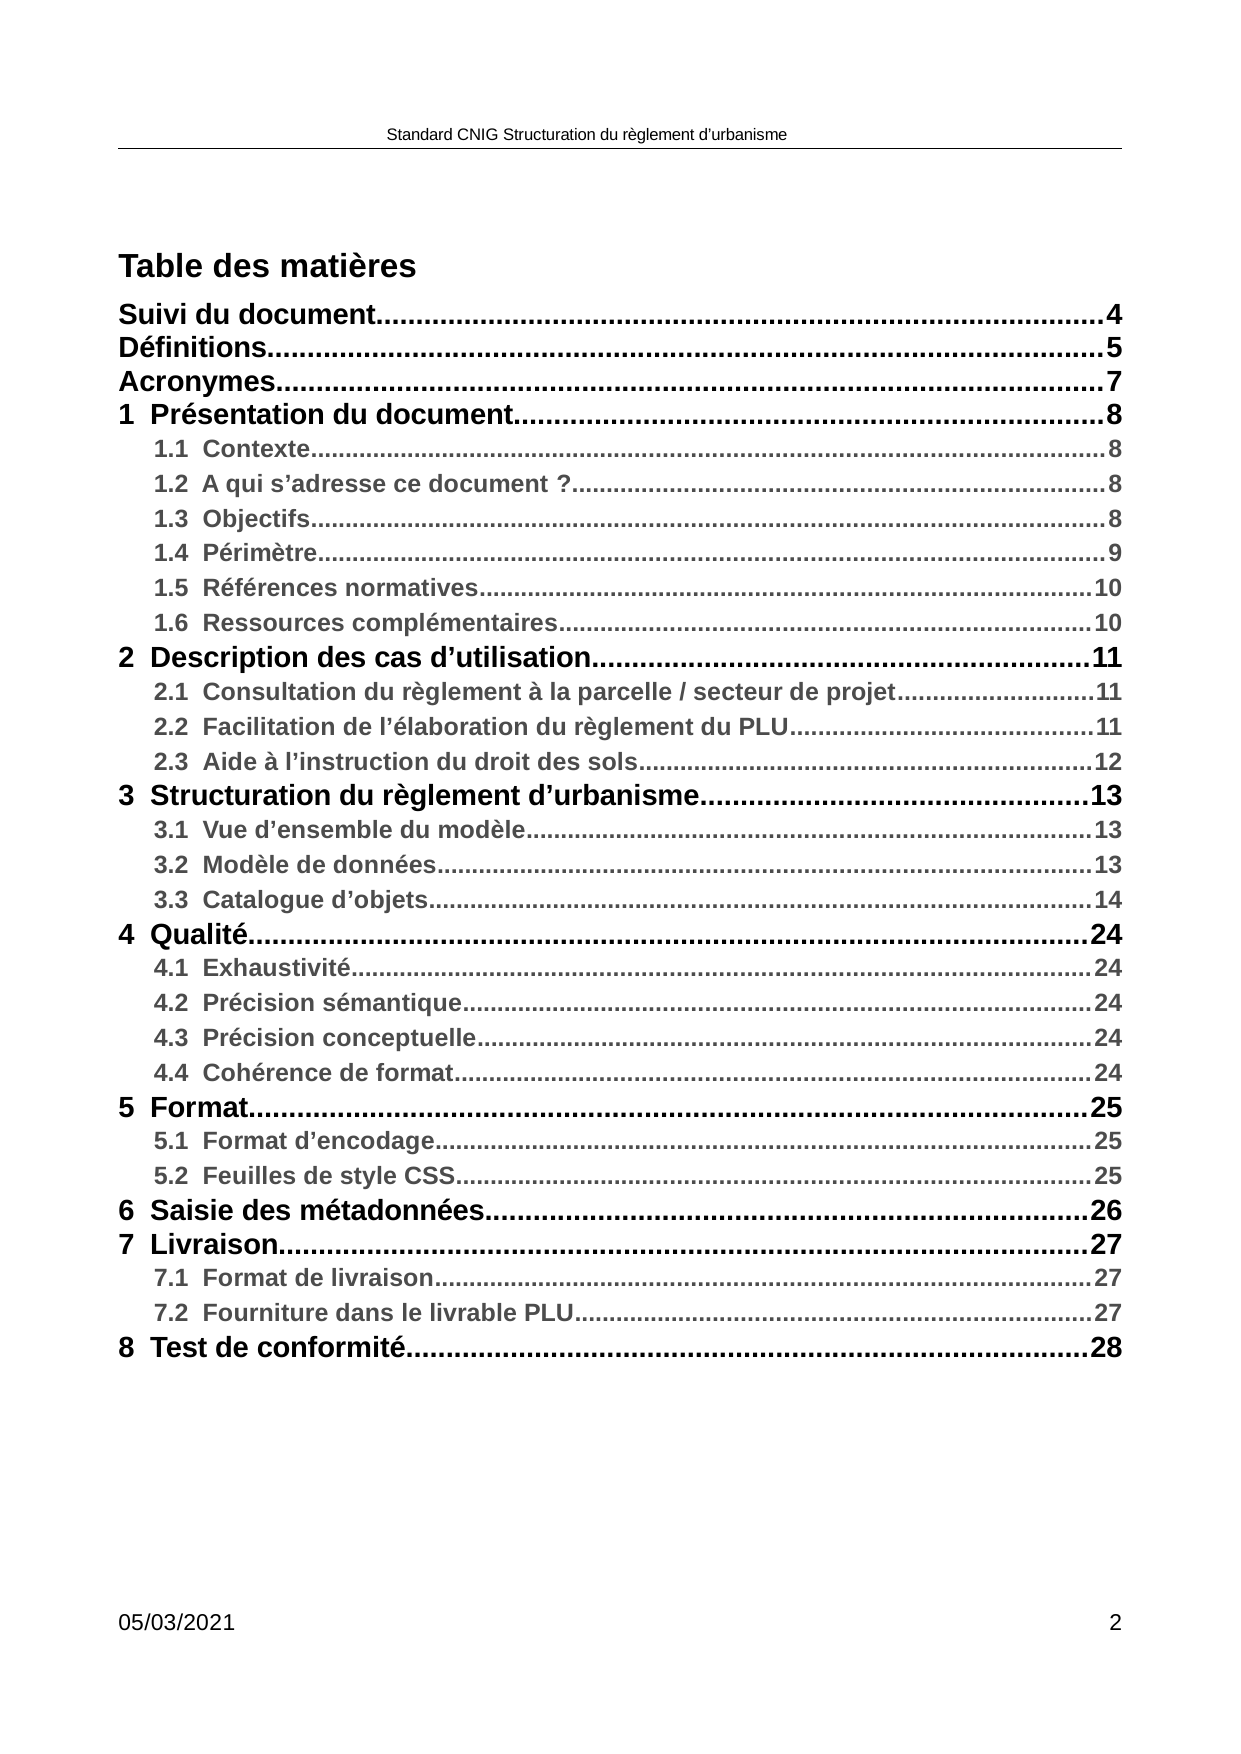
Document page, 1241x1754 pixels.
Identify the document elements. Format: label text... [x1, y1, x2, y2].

text 4 Qualité 24 [118, 917, 1122, 950]
text 3.3 Catalogue d’objets 14 [153, 884, 1122, 914]
text 4.4 Cohérence de format 24 [153, 1058, 1122, 1087]
text 5.1 Format d’encodage 25 [153, 1126, 1122, 1155]
text 4.3 Précision conceptuelle 24 [153, 1023, 1122, 1052]
text 5 Format 25 [118, 1090, 1122, 1123]
text 1.2 A qui s’adresse ce document ? 8 [153, 468, 1122, 498]
text 4.1 Exhaustivité 24 [153, 953, 1122, 982]
text 1 Présentation du document 8 [118, 397, 1122, 431]
text 1.6 Ressources complémentaires 10 [153, 608, 1122, 637]
text 3 Structuration du règlement d’urbanisme 13 [118, 778, 1122, 812]
text 1.4 Périmètre 9 [153, 538, 1122, 567]
text 1.5 Références normatives 10 [153, 573, 1122, 602]
text 1.3 Objectifs 8 [153, 503, 1122, 532]
text 3.1 Vue d’ensemble du modèle 13 [153, 815, 1122, 844]
text 7.1 Format de livraison 27 [153, 1263, 1122, 1292]
text Acronymes 7 [118, 364, 1122, 397]
text 4.2 Précision sémantique 24 [153, 988, 1122, 1017]
text 2.1 Consultation du règlement à la parcelle / secteur de projet 11 [153, 677, 1122, 706]
text 8 Test de conformité 28 [118, 1330, 1122, 1363]
text 2 Description des cas d’utilisation 11 [118, 640, 1122, 674]
text 7 Livraison 27 [118, 1227, 1122, 1260]
text 3.2 Modèle de données 13 [153, 850, 1122, 879]
text 6 Saisie des métadonnées 26 [118, 1193, 1122, 1227]
text 7.2 Fourniture dans le livrable PLU 27 [153, 1298, 1122, 1327]
text 5.2 Feuilles de style CSS 25 [153, 1161, 1122, 1190]
text Définitions 5 [118, 330, 1122, 364]
text Suivi du document 4 [118, 297, 1122, 330]
text 2.2 Facilitation de l’élaboration du règlement du PLU 11 [153, 711, 1122, 741]
text 1.1 Contexte 8 [153, 434, 1122, 463]
subtitle Table des matières [118, 246, 1122, 284]
text 2.3 Aide à l’instruction du droit des sols 12 [153, 746, 1122, 775]
